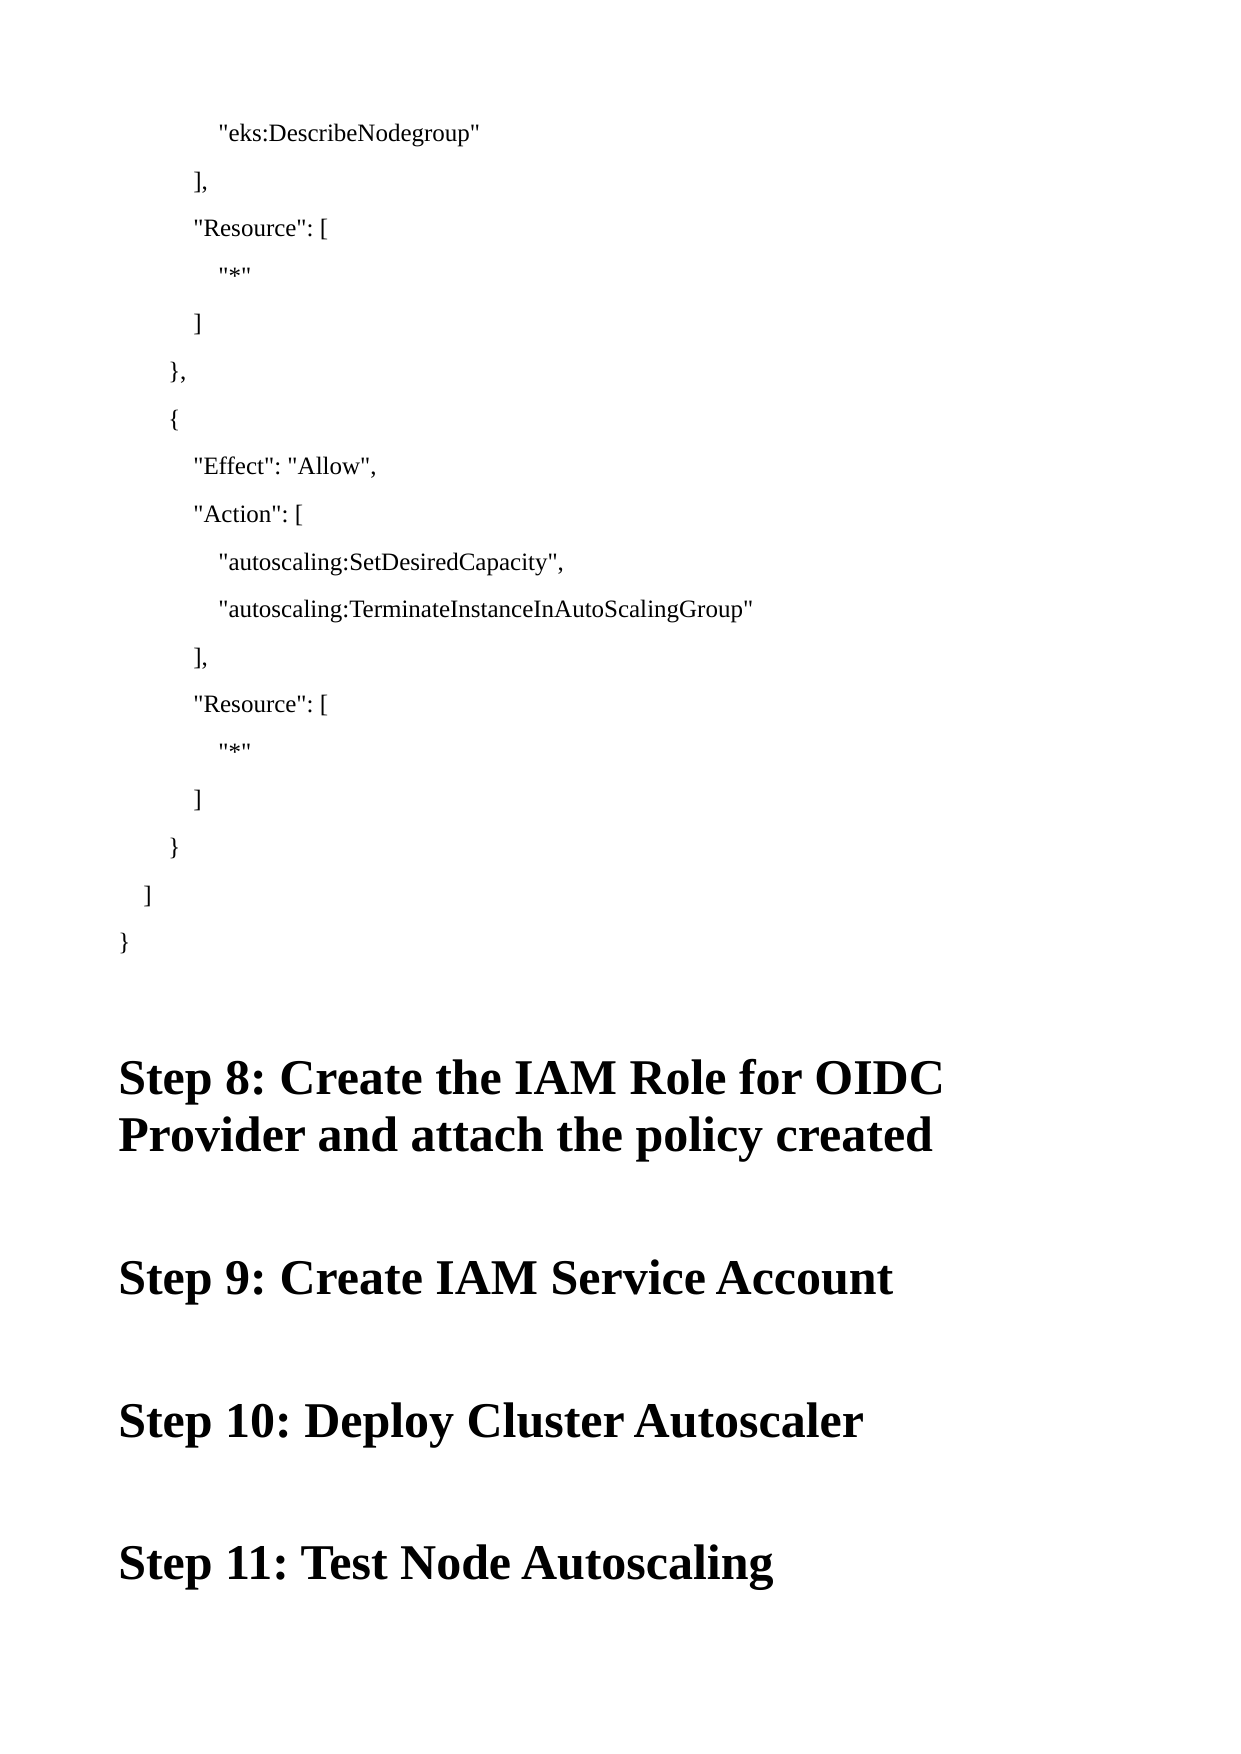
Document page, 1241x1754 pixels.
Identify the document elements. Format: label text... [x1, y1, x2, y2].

text "*" [118, 261, 1122, 290]
text { [118, 404, 1122, 432]
subtitle Step 10: Deploy Cluster Autoscaler [118, 1390, 1122, 1448]
text }, [118, 356, 1122, 385]
text "eks:DescribeNodegroup" [118, 118, 1122, 147]
text "Resource": [ [118, 689, 1122, 718]
text ], [118, 166, 1122, 194]
text "Effect": "Allow", [118, 451, 1122, 480]
text ] [118, 880, 1122, 908]
subtitle Step 11: Test Node Autoscaling [118, 1533, 1122, 1590]
text ], [118, 642, 1122, 671]
text ] [118, 308, 1122, 337]
subtitle Step 9: Create IAM Service Account [118, 1248, 1122, 1305]
subtitle Step 8: Create the IAM Role for OIDC Provider and attach the policy created [118, 1048, 1122, 1163]
text } [118, 927, 1122, 956]
text "Action": [ [118, 499, 1122, 528]
text ] [118, 784, 1122, 813]
text "autoscaling:SetDesiredCapacity", [118, 547, 1122, 575]
text "*" [118, 737, 1122, 766]
text "Resource": [ [118, 213, 1122, 242]
text } [118, 832, 1122, 861]
text "autoscaling:TerminateInstanceInAutoScalingGroup" [118, 594, 1122, 623]
